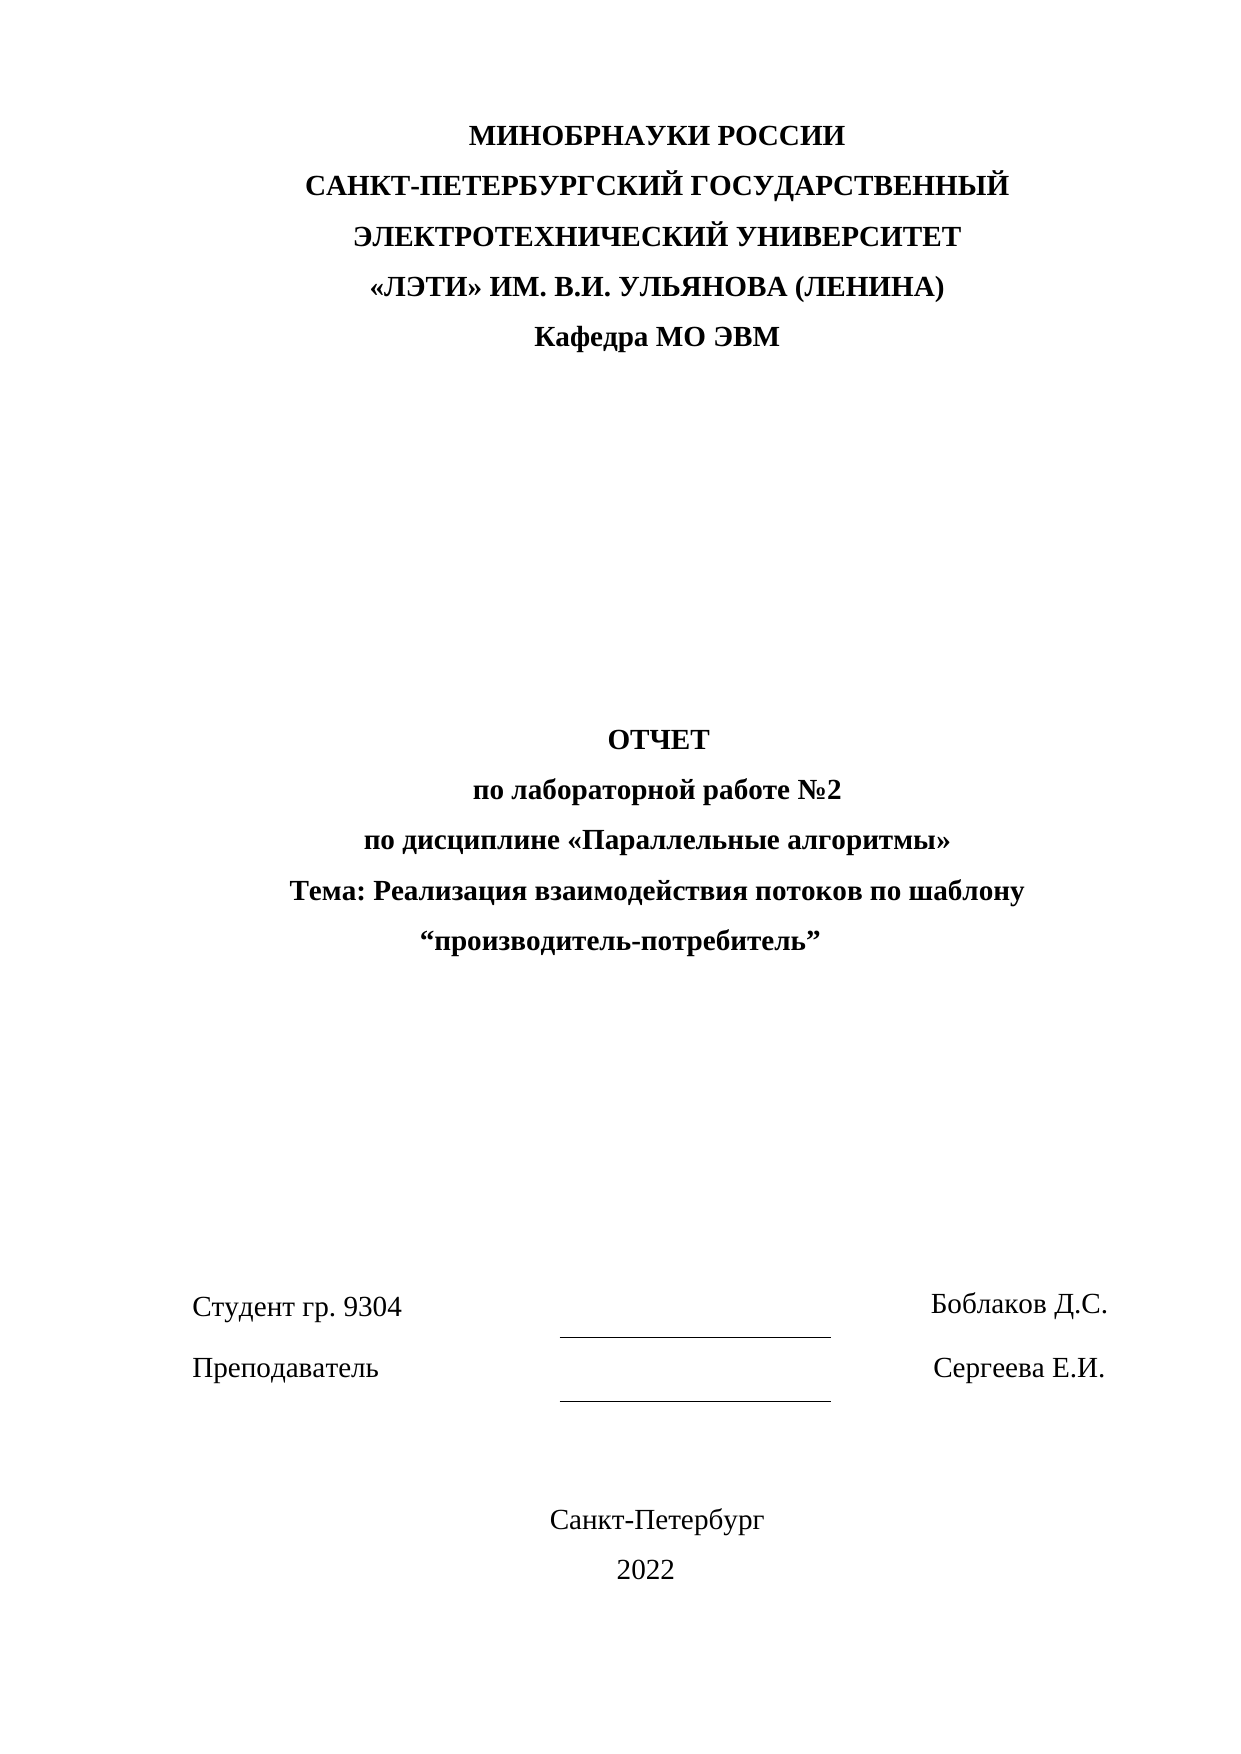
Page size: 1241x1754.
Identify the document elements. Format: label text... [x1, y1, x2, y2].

text по дисциплине «Параллельные алгоритмы» [118, 822, 1122, 856]
table_header Боблаков Д.С. [831, 1273, 1133, 1337]
text «ЛЭТИ» ИМ. В.И. УЛЬЯНОВА (ЛЕНИНА) [118, 269, 1122, 303]
text ОТЧЕТ [118, 722, 1122, 755]
text МИНОБРНАУКИ РОССИИ [118, 118, 1122, 152]
table_cell [560, 1338, 831, 1401]
table_header [560, 1273, 831, 1337]
text Кафедра МО ЭВМ [118, 319, 1122, 353]
table_cell Сергеева Е.И. [831, 1337, 1133, 1401]
table_header Студент гр. 9304 [107, 1273, 559, 1337]
text 2022 [118, 1552, 1122, 1586]
text ЭЛЕКТРОТЕХНИЧЕСКИЙ УНИВЕРСИТЕТ [118, 219, 1122, 252]
text Санкт-Петербург [118, 1502, 1122, 1536]
text по лабораторной работе №2 [118, 772, 1122, 806]
text САНКТ-ПЕТЕРБУРГСКИЙ ГОСУДАРСТВЕННЫЙ [118, 168, 1122, 202]
text Тема: Реализация взаимодействия потоков по шаблону “производитель-потребитель” [118, 873, 1122, 957]
table_cell Преподаватель [107, 1337, 559, 1401]
